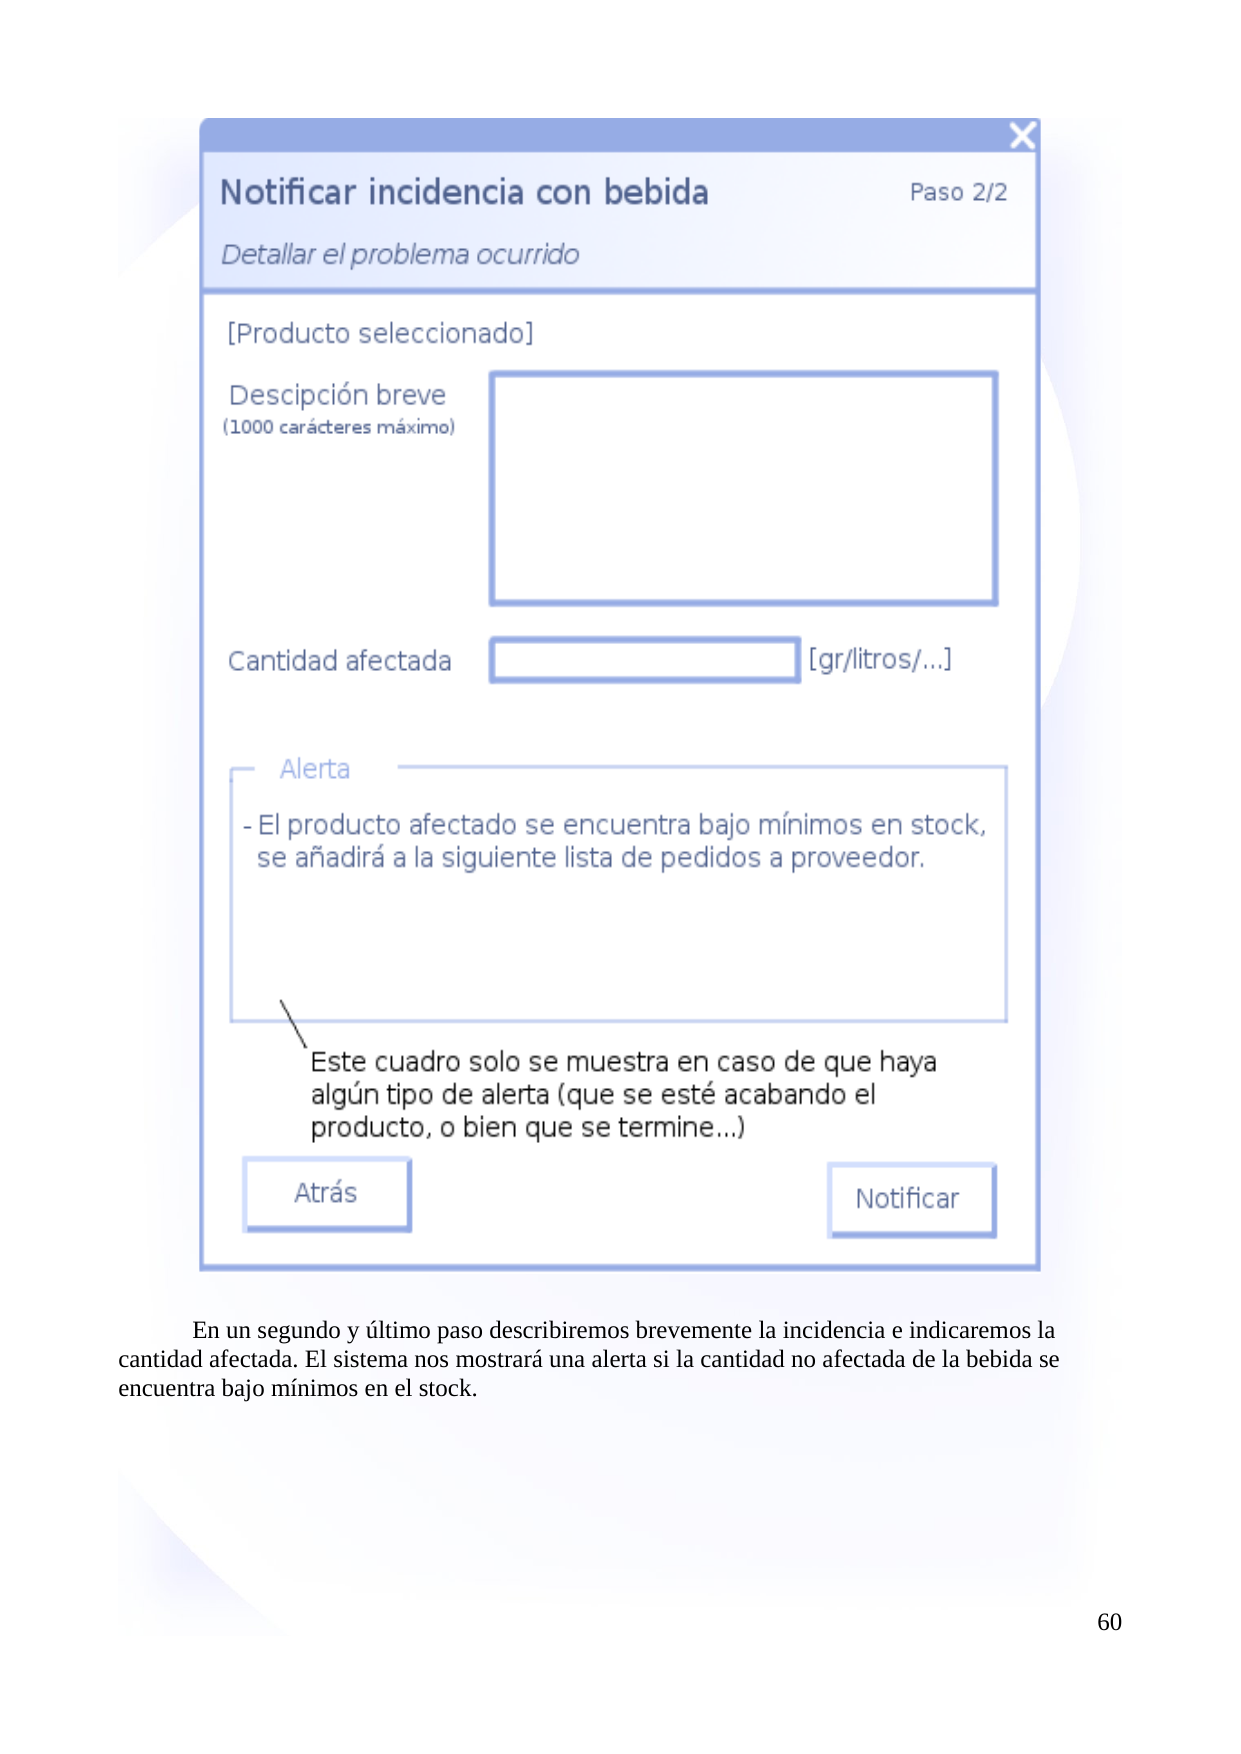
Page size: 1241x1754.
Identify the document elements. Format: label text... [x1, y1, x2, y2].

text En un segundo y último paso describiremos brevemente la incidencia e indicaremos la cantidad afectada. El sistema nos mostrará una alerta si la cantidad no afectada de la bebida se encuentra bajo mínimos en el stock. [118, 1315, 1122, 1401]
picture [118, 118, 1122, 1315]
picture [118, 1401, 1122, 1636]
